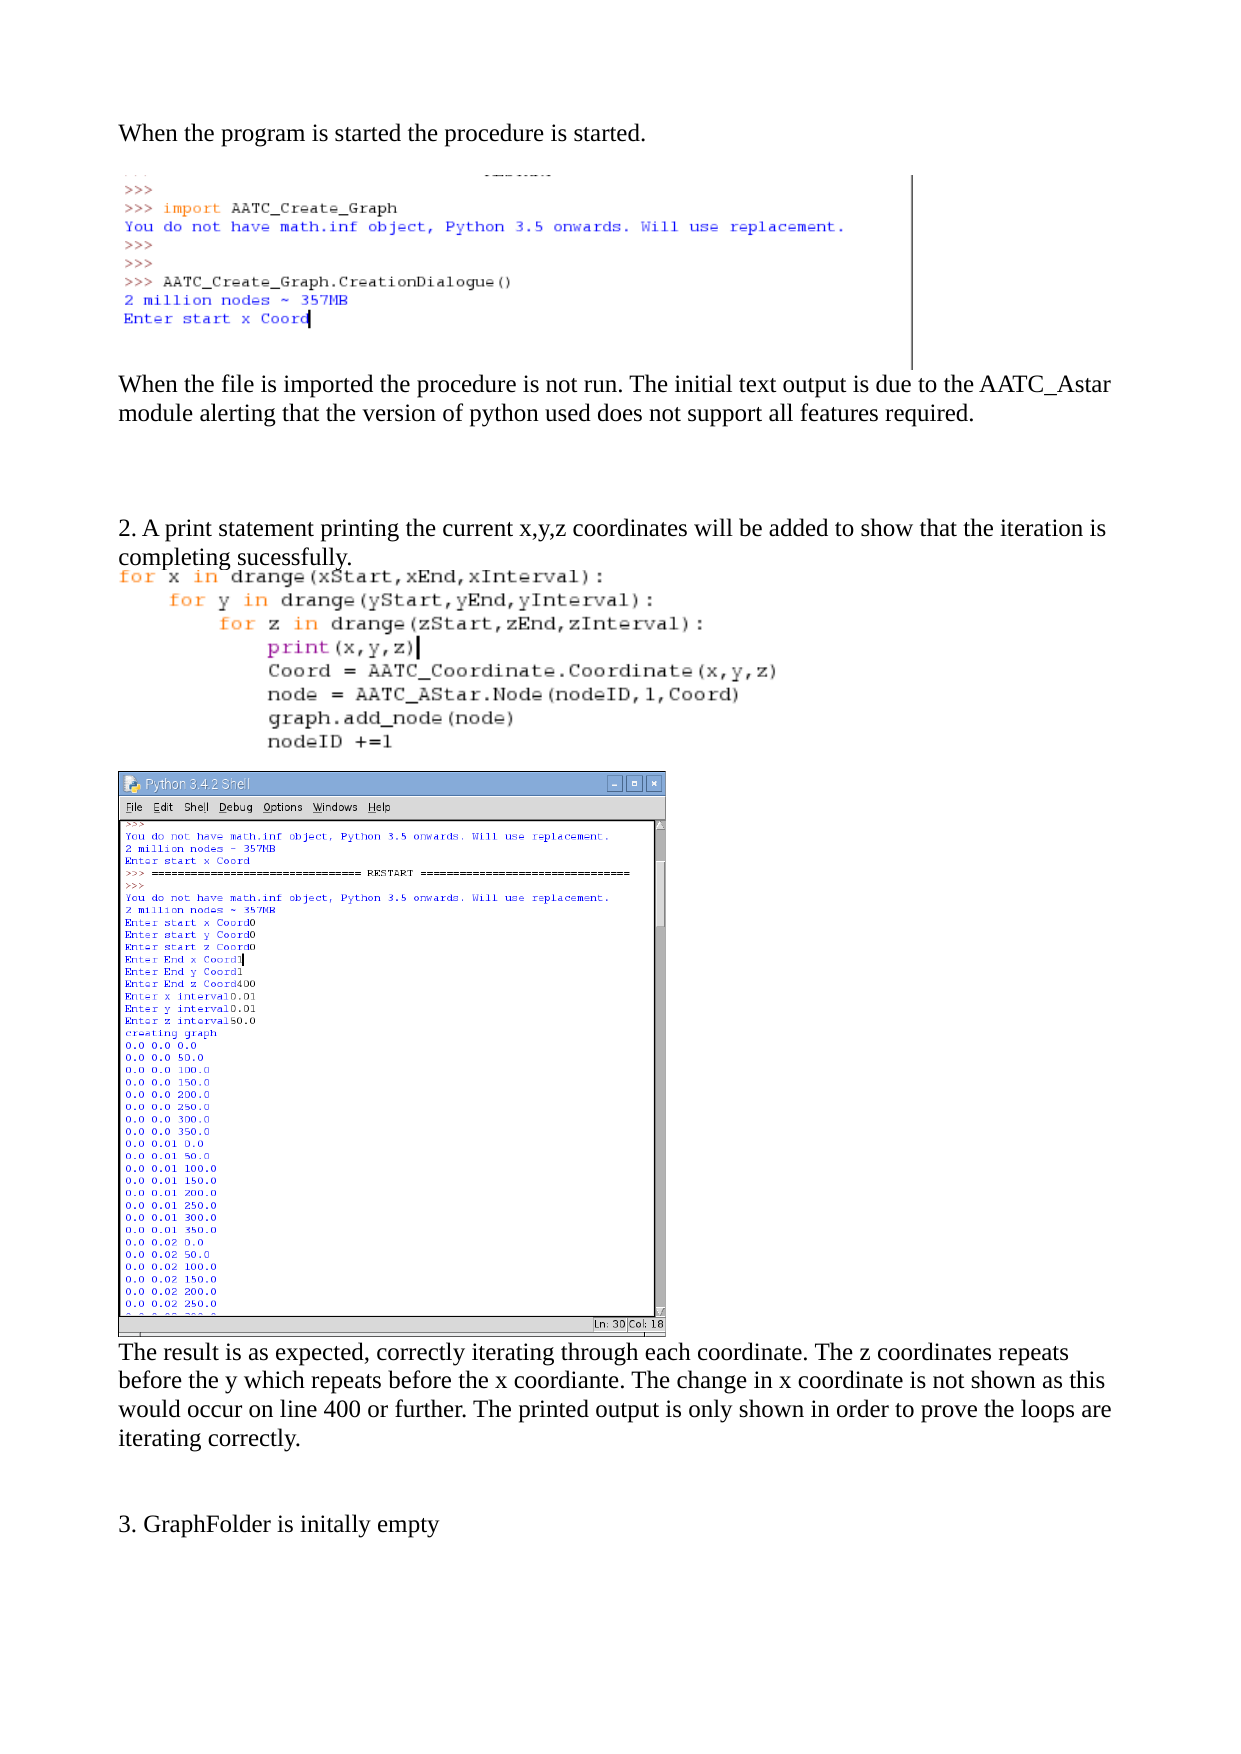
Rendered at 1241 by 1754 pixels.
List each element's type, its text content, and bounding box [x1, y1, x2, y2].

text The result is as expected, correctly iterating through each coordinate. The z coordinates repeats before the y which repeats before the x coordiante. The change in x coordinate is not shown as this would occur on line 400 or further. The printed output is only shown in order to prove the loops are iterating correctly. [118, 1258, 1122, 1452]
picture [118, 771, 666, 1337]
text When the file is imported the procedure is not run. The initial text output is due to the AATC_Astar module alerting that the version of python used does not support all features required. [118, 176, 1122, 427]
picture [118, 570, 822, 762]
text 2. A print statement printing the current x,y,z coordinates will be added to show that the iteration is completing sucessfully. [118, 513, 1122, 571]
picture [118, 175, 913, 370]
text 3. GraphFolder is initally empty [118, 1509, 1122, 1538]
text When the program is started the procedure is started. [118, 118, 1122, 147]
